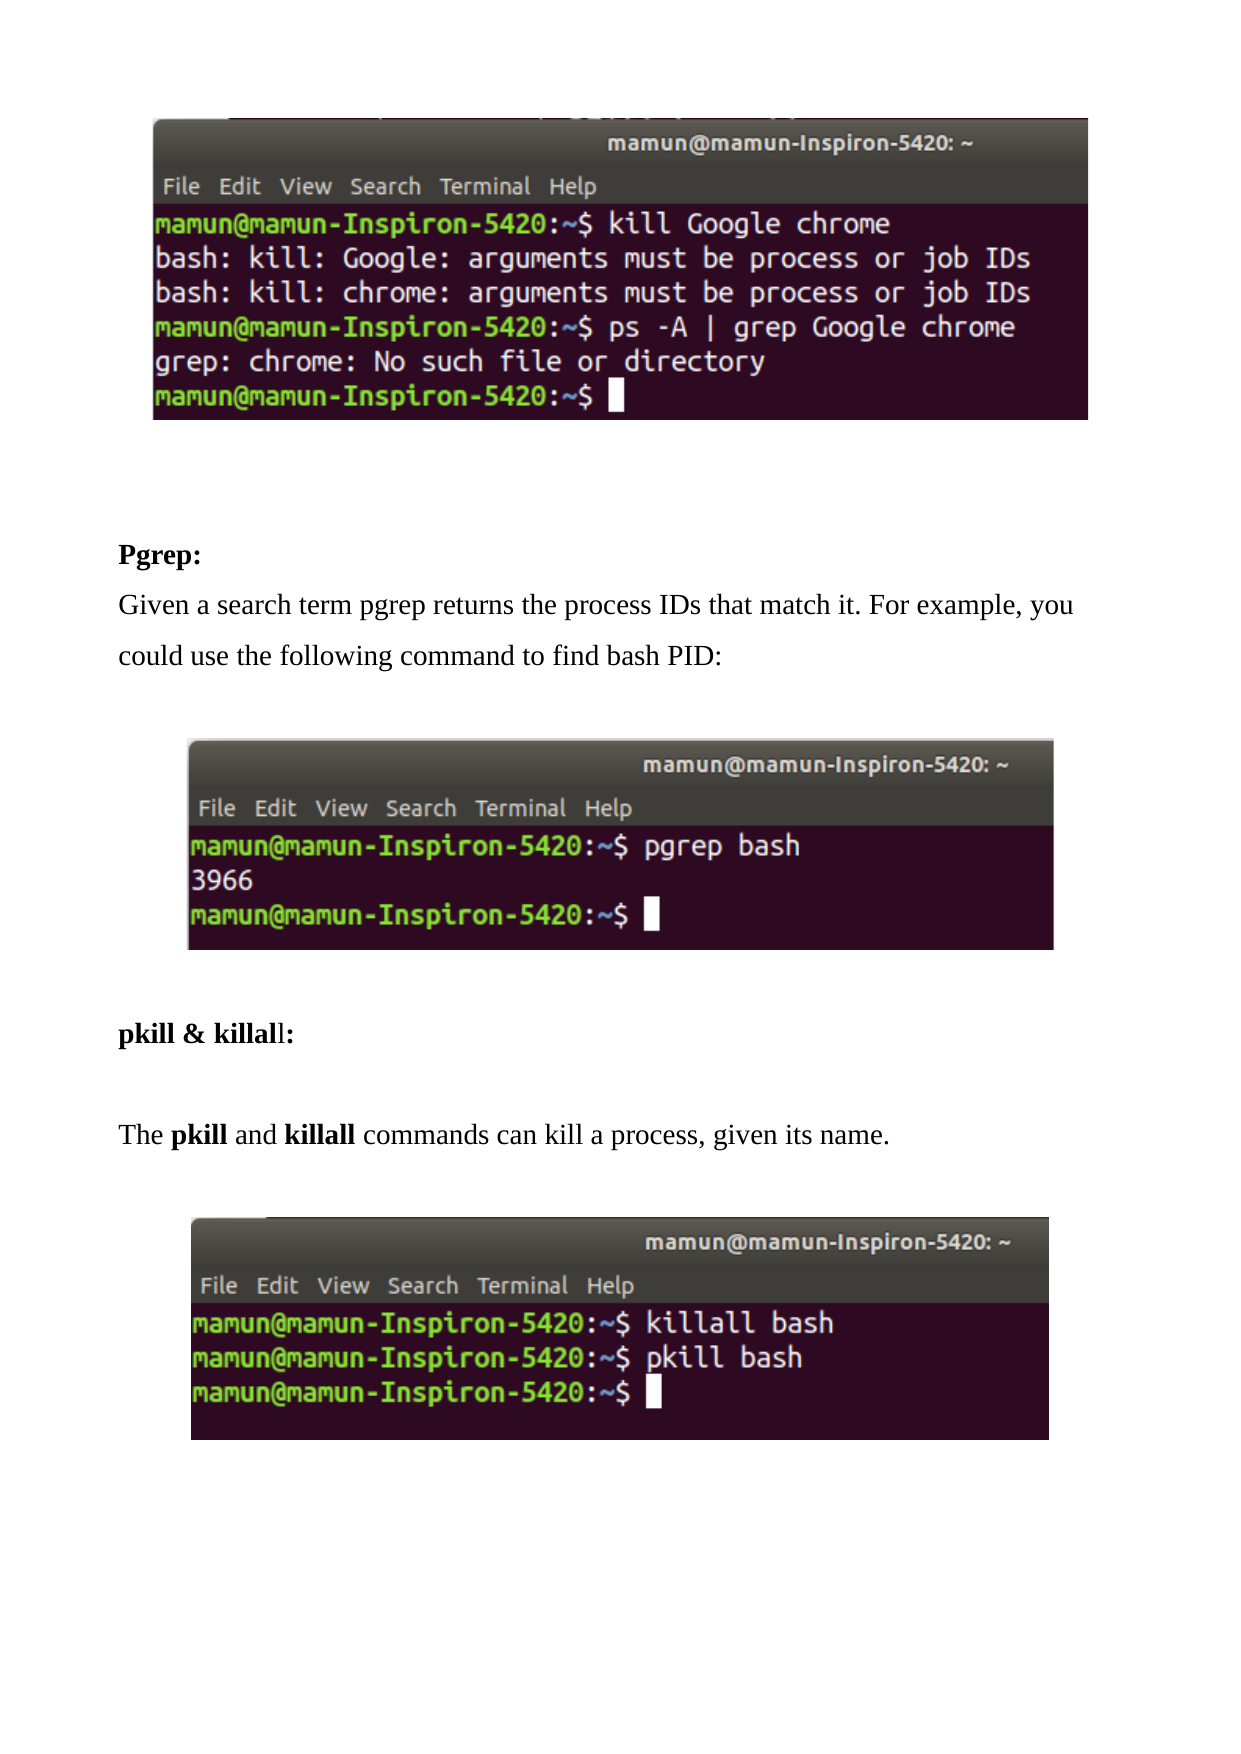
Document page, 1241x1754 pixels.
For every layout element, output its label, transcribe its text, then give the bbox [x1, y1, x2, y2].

picture [152, 118, 1089, 420]
picture [191, 1217, 1049, 1440]
text Pgrep: [118, 537, 1122, 571]
text Given a search term pgrep returns the process IDs that match it. For example, you could use the following command to find bash PID: [118, 587, 1122, 671]
picture [186, 738, 1054, 950]
text pkill & killall: [118, 1016, 1122, 1050]
text The pkill and killall commands can kill a process, given its name. [118, 1117, 1122, 1151]
